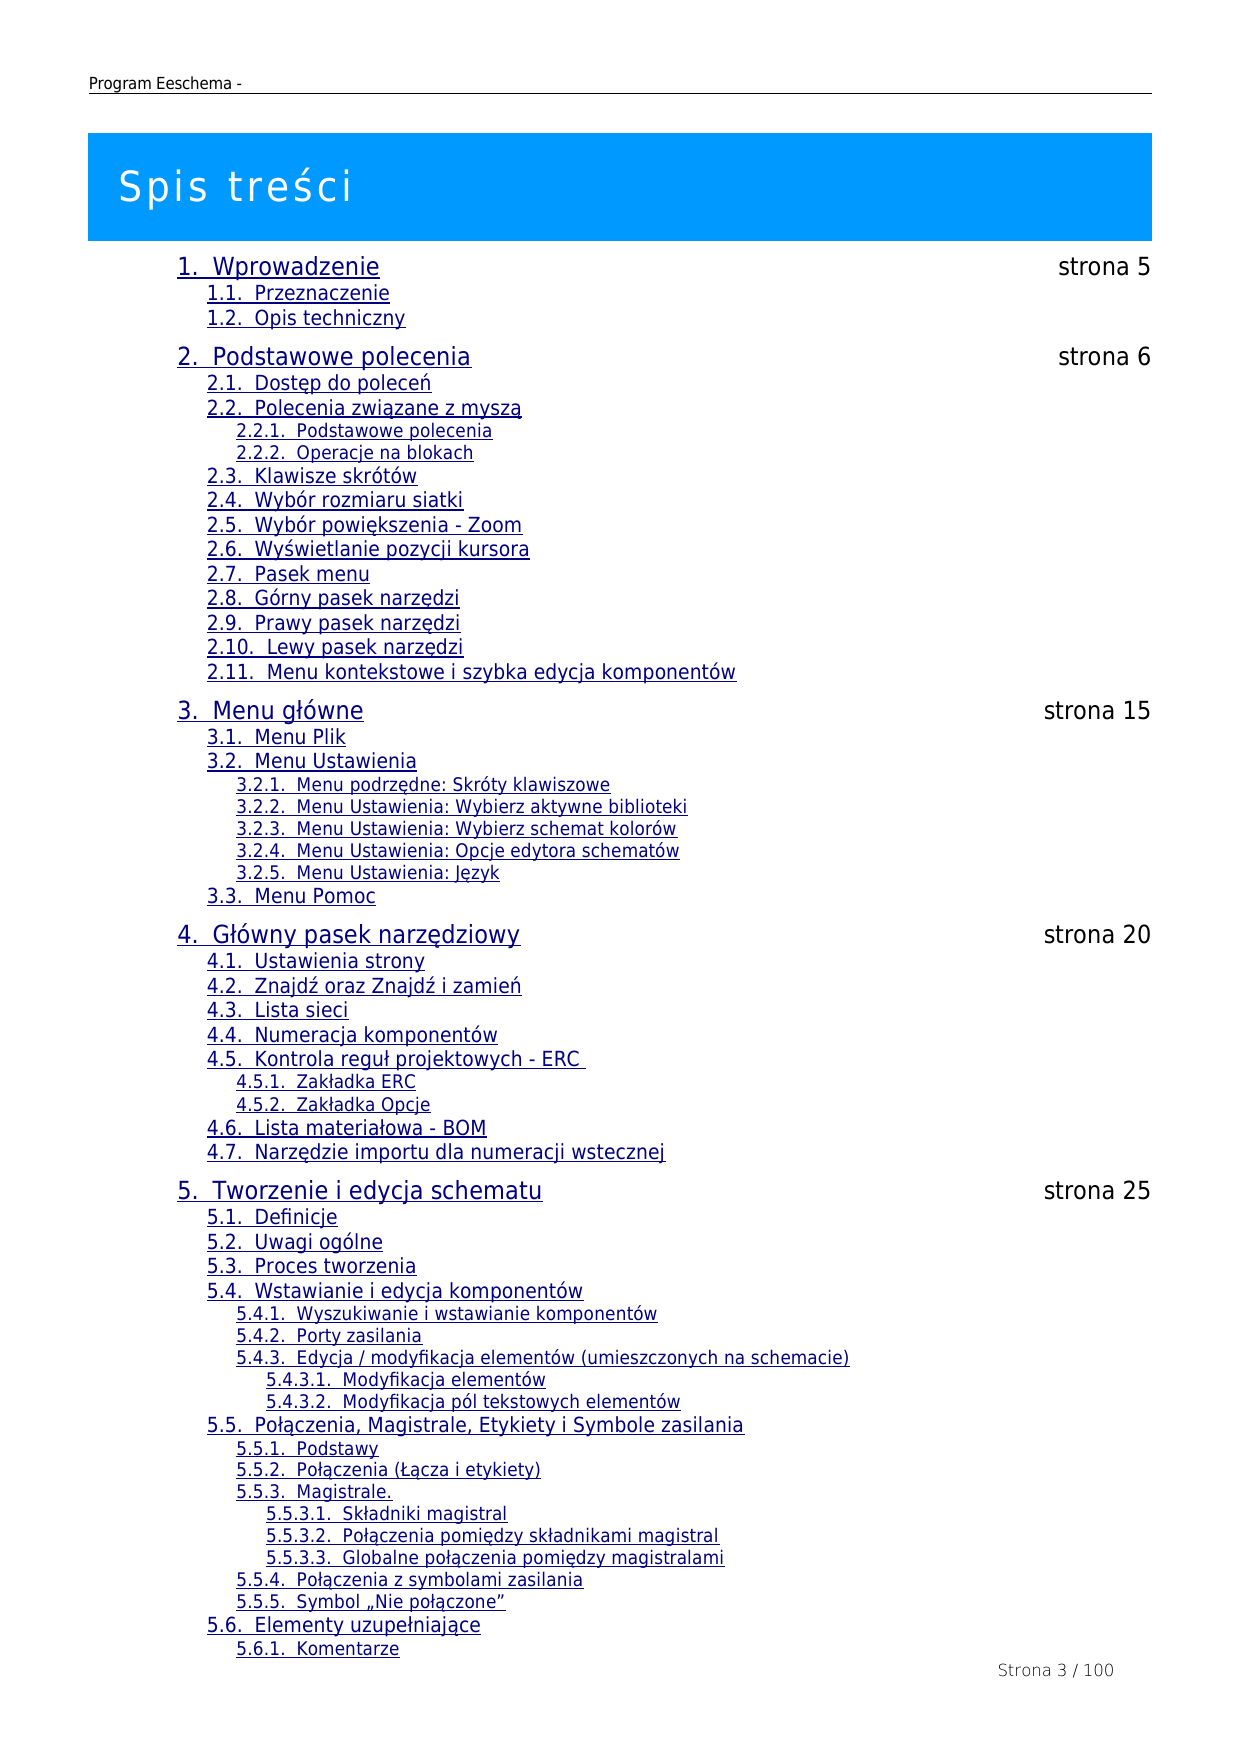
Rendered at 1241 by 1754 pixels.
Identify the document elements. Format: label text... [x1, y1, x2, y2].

text 4. Główny pasek narzędziowy strona 20 [177, 920, 1152, 949]
text 2.7. Pasek menu [207, 562, 1152, 586]
text 4.5. Kontrola reguł projektowych - ERC [207, 1047, 1152, 1071]
text 5.5.5. Symbol „Nie połączone” [236, 1591, 1152, 1613]
text 4.4. Numeracja komponentów [207, 1022, 1152, 1047]
text 2.2. Polecenia związane z myszą [207, 396, 1152, 420]
text 5.4.3.2. Modyfikacja pól tekstowych elementów [266, 1391, 1152, 1413]
text 3.2. Menu Ustawienia [207, 749, 1152, 774]
text 5.5.1. Podstawy [236, 1437, 1152, 1459]
text 4.5.1. Zakładka ERC [236, 1071, 1152, 1093]
text 2.6. Wyświetlanie pozycji kursora [207, 537, 1152, 562]
text 2.4. Wybór rozmiaru siatki [207, 488, 1152, 513]
text 4.1. Ustawienia strony [207, 949, 1152, 973]
text 2.10. Lewy pasek narzędzi [207, 635, 1152, 660]
text 3.2.4. Menu Ustawienia: Opcje edytora schematów [236, 840, 1152, 862]
text 2.3. Klawisze skrótów [207, 464, 1152, 488]
text 5.5.3.2. Połączenia pomiędzy składnikami magistral [266, 1525, 1152, 1547]
text 5.3. Proces tworzenia [207, 1254, 1152, 1278]
text 5.1. Definicje [207, 1205, 1152, 1229]
text 5.4.1. Wyszukiwanie i wstawianie komponentów [236, 1303, 1152, 1325]
text 5.2. Uwagi ogólne [207, 1229, 1152, 1254]
text 2.1. Dostęp do poleceń [207, 371, 1152, 396]
text 3.2.3. Menu Ustawienia: Wybierz schemat kolorów [236, 818, 1152, 840]
text 5.4. Wstawianie i edycja komponentów [207, 1278, 1152, 1303]
text 5.5. Połączenia, Magistrale, Etykiety i Symbole zasilania [207, 1413, 1152, 1437]
text 2.8. Górny pasek narzędzi [207, 586, 1152, 611]
text 2.2.2. Operacje na blokach [236, 442, 1152, 464]
text 3. Menu główne strona 15 [177, 696, 1152, 725]
text 2.11. Menu kontekstowe i szybka edycja komponentów [207, 660, 1152, 684]
text 4.5.2. Zakładka Opcje [236, 1093, 1152, 1115]
text 4.6. Lista materiałowa - BOM [207, 1115, 1152, 1140]
text 3.2.5. Menu Ustawienia: Język [236, 862, 1152, 884]
text 3.2.1. Menu podrzędne: Skróty klawiszowe [236, 774, 1152, 796]
text 5.6. Elementy uzupełniające [207, 1613, 1152, 1638]
text 3.3. Menu Pomoc [207, 884, 1152, 908]
text 5.6.1. Komentarze [236, 1638, 1152, 1660]
text 4.7. Narzędzie importu dla numeracji wstecznej [207, 1140, 1152, 1164]
text 2.9. Prawy pasek narzędzi [207, 611, 1152, 635]
text 5.5.4. Połączenia z symbolami zasilania [236, 1569, 1152, 1591]
text 2.5. Wybór powiększenia - Zoom [207, 513, 1152, 537]
text 1. Wprowadzenie strona 5 [177, 252, 1152, 281]
text 5.4.3. Edycja / modyfikacja elementów (umieszczonych na schemacie) [236, 1347, 1152, 1369]
text 5. Tworzenie i edycja schematu strona 25 [177, 1176, 1152, 1205]
text 5.5.3.1. Składniki magistral [266, 1503, 1152, 1525]
text 2.2.1. Podstawowe polecenia [236, 420, 1152, 442]
text 5.5.2. Połączenia (Łącza i etykiety) [236, 1459, 1152, 1481]
text 5.5.3.3. Globalne połączenia pomiędzy magistralami [266, 1547, 1152, 1569]
text 5.5.3. Magistrale. [236, 1481, 1152, 1503]
text 1.2. Opis techniczny [207, 306, 1152, 330]
text 3.1. Menu Plik [207, 725, 1152, 749]
text 1.1. Przeznaczenie [207, 281, 1152, 306]
text 5.4.2. Porty zasilania [236, 1325, 1152, 1347]
text 5.4.3.1. Modyfikacja elementów [266, 1369, 1152, 1391]
text 4.2. Znajdź oraz Znajdź i zamień [207, 973, 1152, 998]
text 4.3. Lista sieci [207, 998, 1152, 1022]
text 3.2.2. Menu Ustawienia: Wybierz aktywne biblioteki [236, 796, 1152, 818]
subtitle Spis treści [88, 134, 1152, 241]
text 2. Podstawowe polecenia strona 6 [177, 342, 1152, 371]
